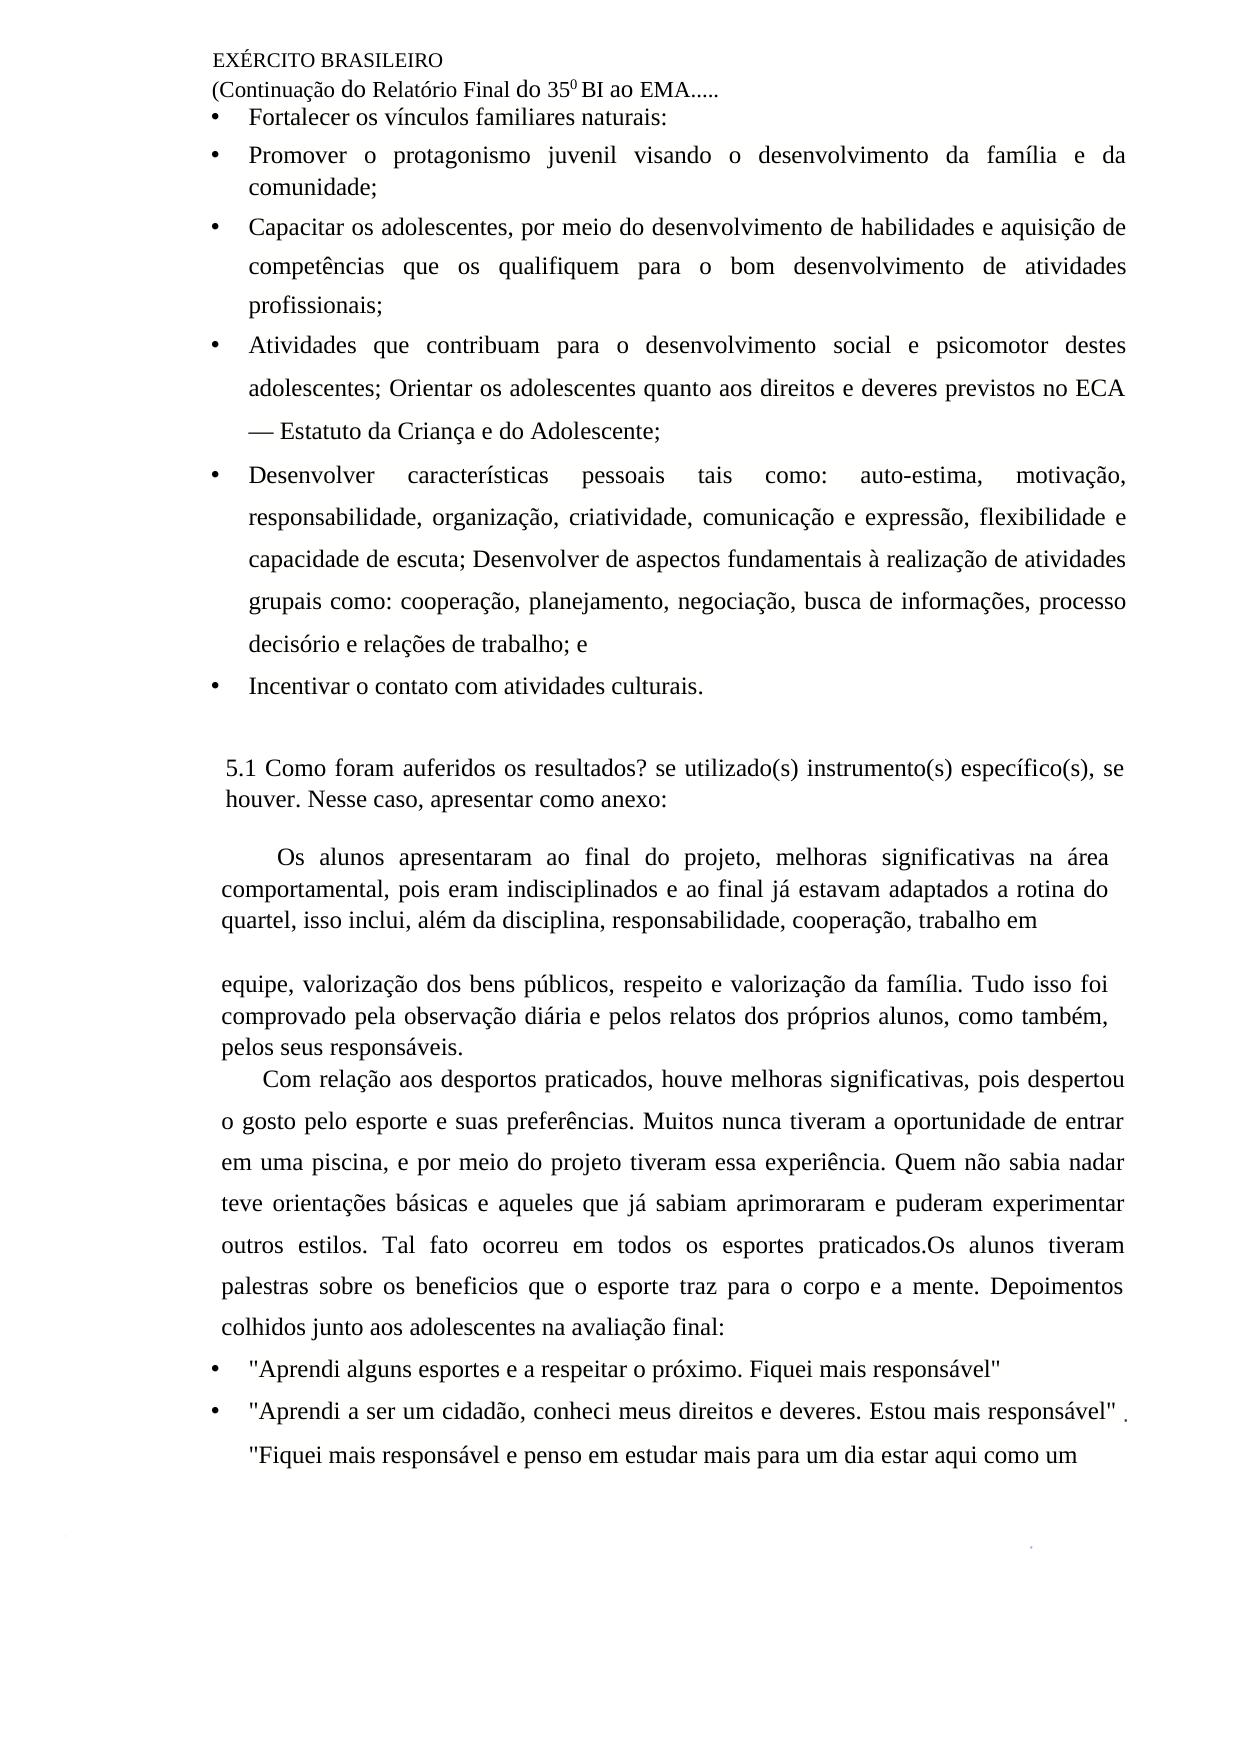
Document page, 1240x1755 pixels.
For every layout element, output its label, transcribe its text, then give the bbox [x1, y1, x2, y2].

text 5.1 Como foram auferidos os resultados? se utilizado(s) instrumento(s) específico(s), se houver. Nesse caso, apresentar como anexo: [225, 753, 1126, 813]
list Promover o protagonismo juvenil visando o desenvolvimento da família e da comunidade; [211, 140, 1127, 200]
text Os alunos apresentaram ao final do projeto, melhoras significativas na área comportamental, pois eram indisciplinados e ao final já estavam adaptados a rotina do quartel, isso inclui, além da disciplina, responsabilidade, cooperação, trabalho em [221, 842, 1110, 934]
list Capacitar os adolescentes, por meio do desenvolvimento de habilidades e aquisição de competências que os qualifiquem para o bom desenvolvimento de atividades profissionais; [211, 212, 1127, 319]
list "Aprendi alguns esportes e a respeitar o próximo. Fiquei mais responsável" [211, 1354, 1127, 1383]
text Com relação aos desportos praticados, houve melhoras significativas, pois despertou o gosto pelo esporte e suas preferências. Muitos nunca tiveram a oportunidade de entrar em uma piscina, e por meio do projeto tiveram essa experiência. Quem não sabia nadar teve orientações básicas e aqueles que já sabiam aprimoraram e puderam experimentar outros estilos. Tal fato ocorreu em todos os esportes praticados.Os alunos tiveram palestras sobre os beneficios que o esporte traz para o corpo e a mente. Depoimentos colhidos junto aos adolescentes na avaliação final: [221, 1064, 1126, 1341]
list Desenvolver características pessoais tais como: auto-estima, motivação, responsabilidade, organização, criatividade, comunicação e expressão, flexibilidade e capacidade de escuta; Desenvolver de aspectos fundamentais à realização de atividades grupais como: cooperação, planejamento, negociação, busca de informações, processo decisório e relações de trabalho; e [211, 460, 1127, 657]
list Atividades que contribuam para o desenvolvimento social e psicomotor destes adolescentes; Orientar os adolescentes quanto aos direitos e deveres previstos no ECA — Estatuto da Criança e do Adolescente; [211, 330, 1127, 445]
list Incentivar o contato com atividades culturais. [211, 671, 1127, 700]
text equipe, valorização dos bens públicos, respeito e valorização da família. Tudo isso foi comprovado pela observação diária e pelos relatos dos próprios alunos, como também, pelos seus responsáveis. [221, 969, 1110, 1061]
list "Aprendi a ser um cidadão, conheci meus direitos e deveres. Estou mais responsável" "Fiquei mais responsável e penso em estudar mais para um dia estar aqui como um [211, 1396, 1127, 1469]
list Fortalecer os vínculos familiares naturais: [211, 102, 1127, 131]
